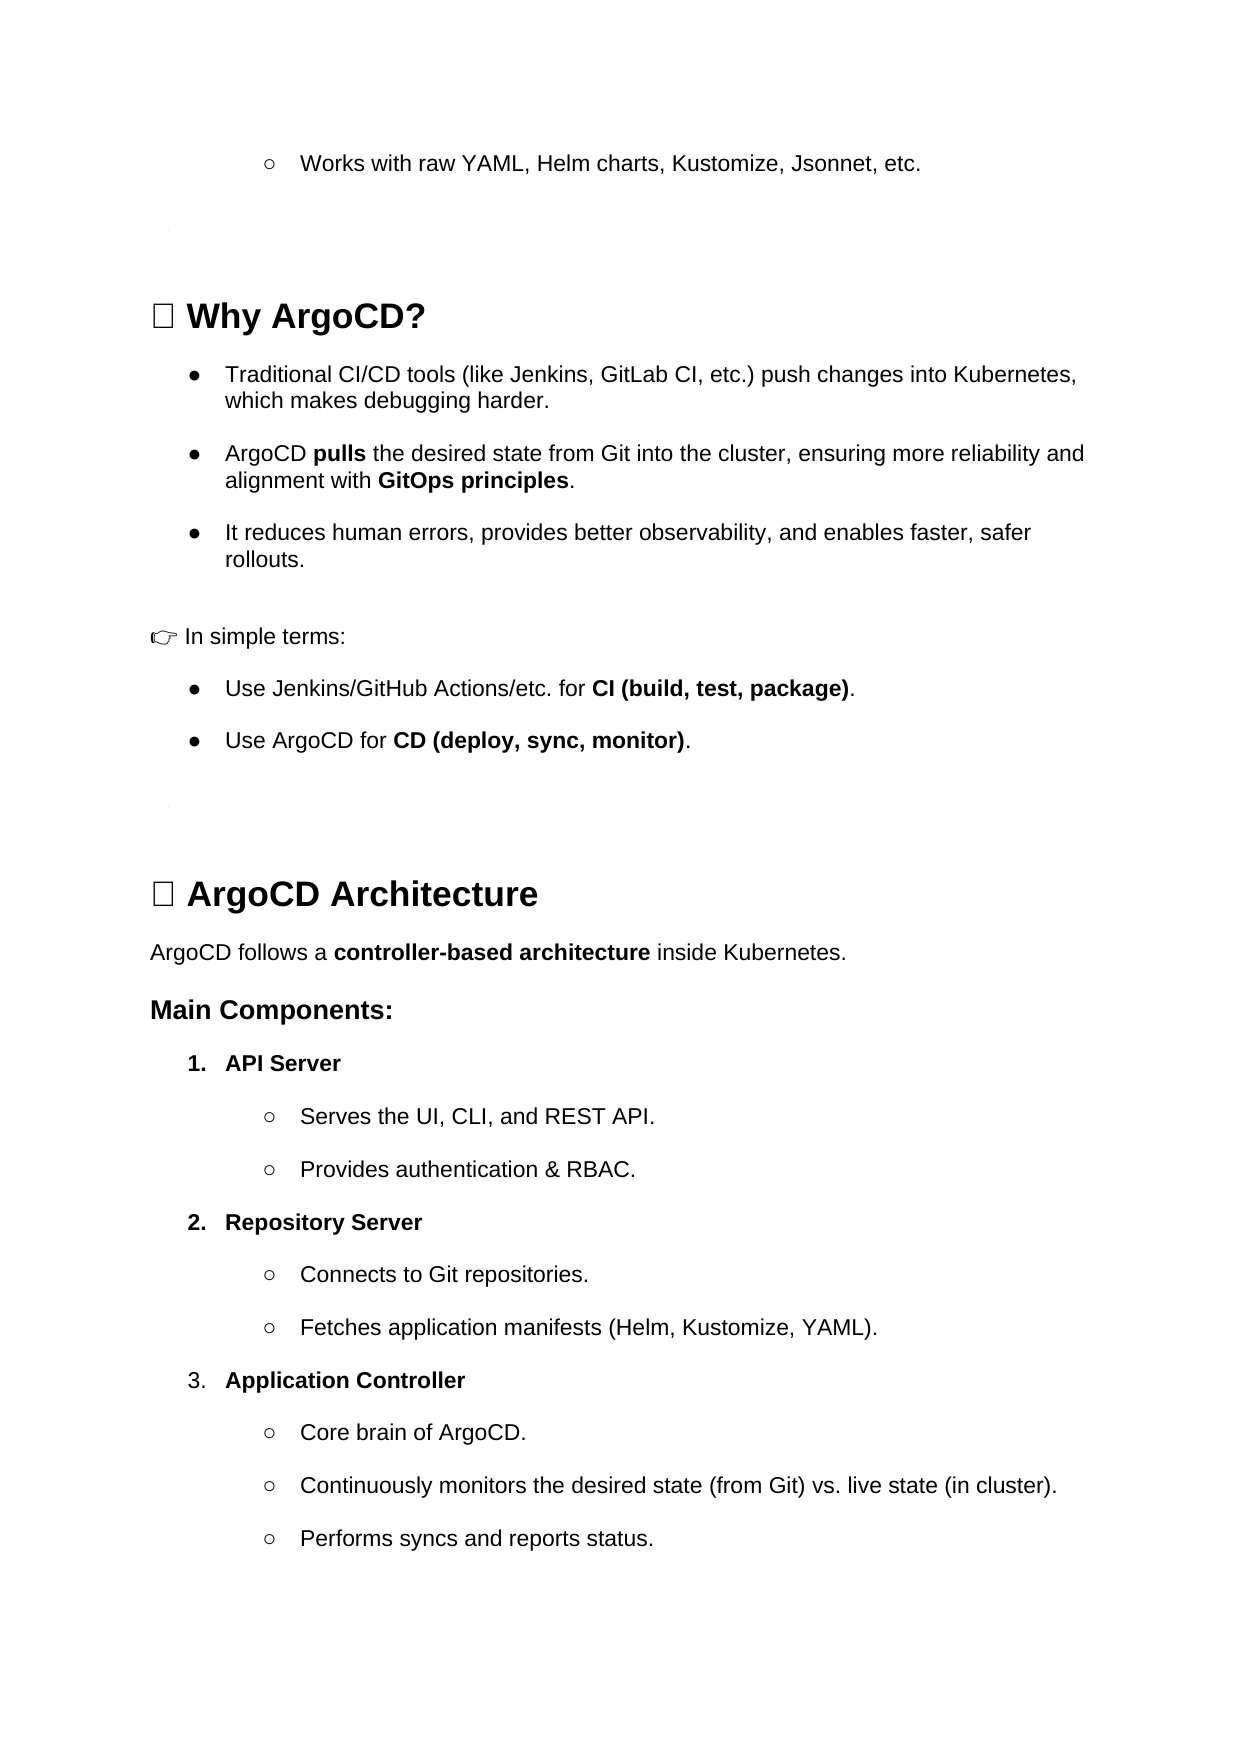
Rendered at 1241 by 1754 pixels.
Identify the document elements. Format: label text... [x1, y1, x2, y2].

subtitle 🔹 Why ArgoCD? [150, 295, 1090, 336]
text ArgoCD follows a controller-based architecture inside Kubernetes. [150, 938, 1090, 965]
list ArgoCD pulls the desired state from Git into the cluster, ensuring more reliability and alignment with GitOps principles. [187, 440, 1090, 519]
list Core brain of ArgoCD. [262, 1419, 1090, 1472]
list Use ArgoCD for CD (deploy, sync, monitor). [187, 727, 1090, 780]
subtitle 🔹 ArgoCD Architecture [150, 873, 1090, 913]
list Provides authentication & RBAC. [262, 1156, 1090, 1208]
list Serves the UI, CLI, and REST API. [262, 1103, 1090, 1156]
list Continuously monitors the desired state (from Git) vs. live state (in cluster). [262, 1472, 1090, 1525]
list Connects to Git repositories. [262, 1261, 1090, 1314]
text 👉 In simple terms: [150, 623, 1090, 650]
list Fetches application manifests (Helm, Kustomize, YAML). [262, 1314, 1090, 1367]
list Works with raw YAML, Helm charts, Kustomize, Jsonnet, etc. [262, 150, 1090, 203]
list Performs syncs and reports status. [262, 1525, 1090, 1577]
list API Server [187, 1050, 1090, 1103]
list Application Controller [187, 1367, 1090, 1419]
list Traditional CI/CD tools (like Jenkins, GitLab CI, etc.) push changes into Kubernetes, which makes debugging harder. [187, 361, 1090, 440]
list Repository Server [187, 1208, 1090, 1261]
list Use Jenkins/GitHub Actions/etc. for CI (build, test, package). [187, 675, 1090, 727]
subtitle Main Components: [150, 994, 1090, 1025]
list It reduces human errors, provides better observability, and enables faster, safer rollouts. [187, 519, 1090, 598]
